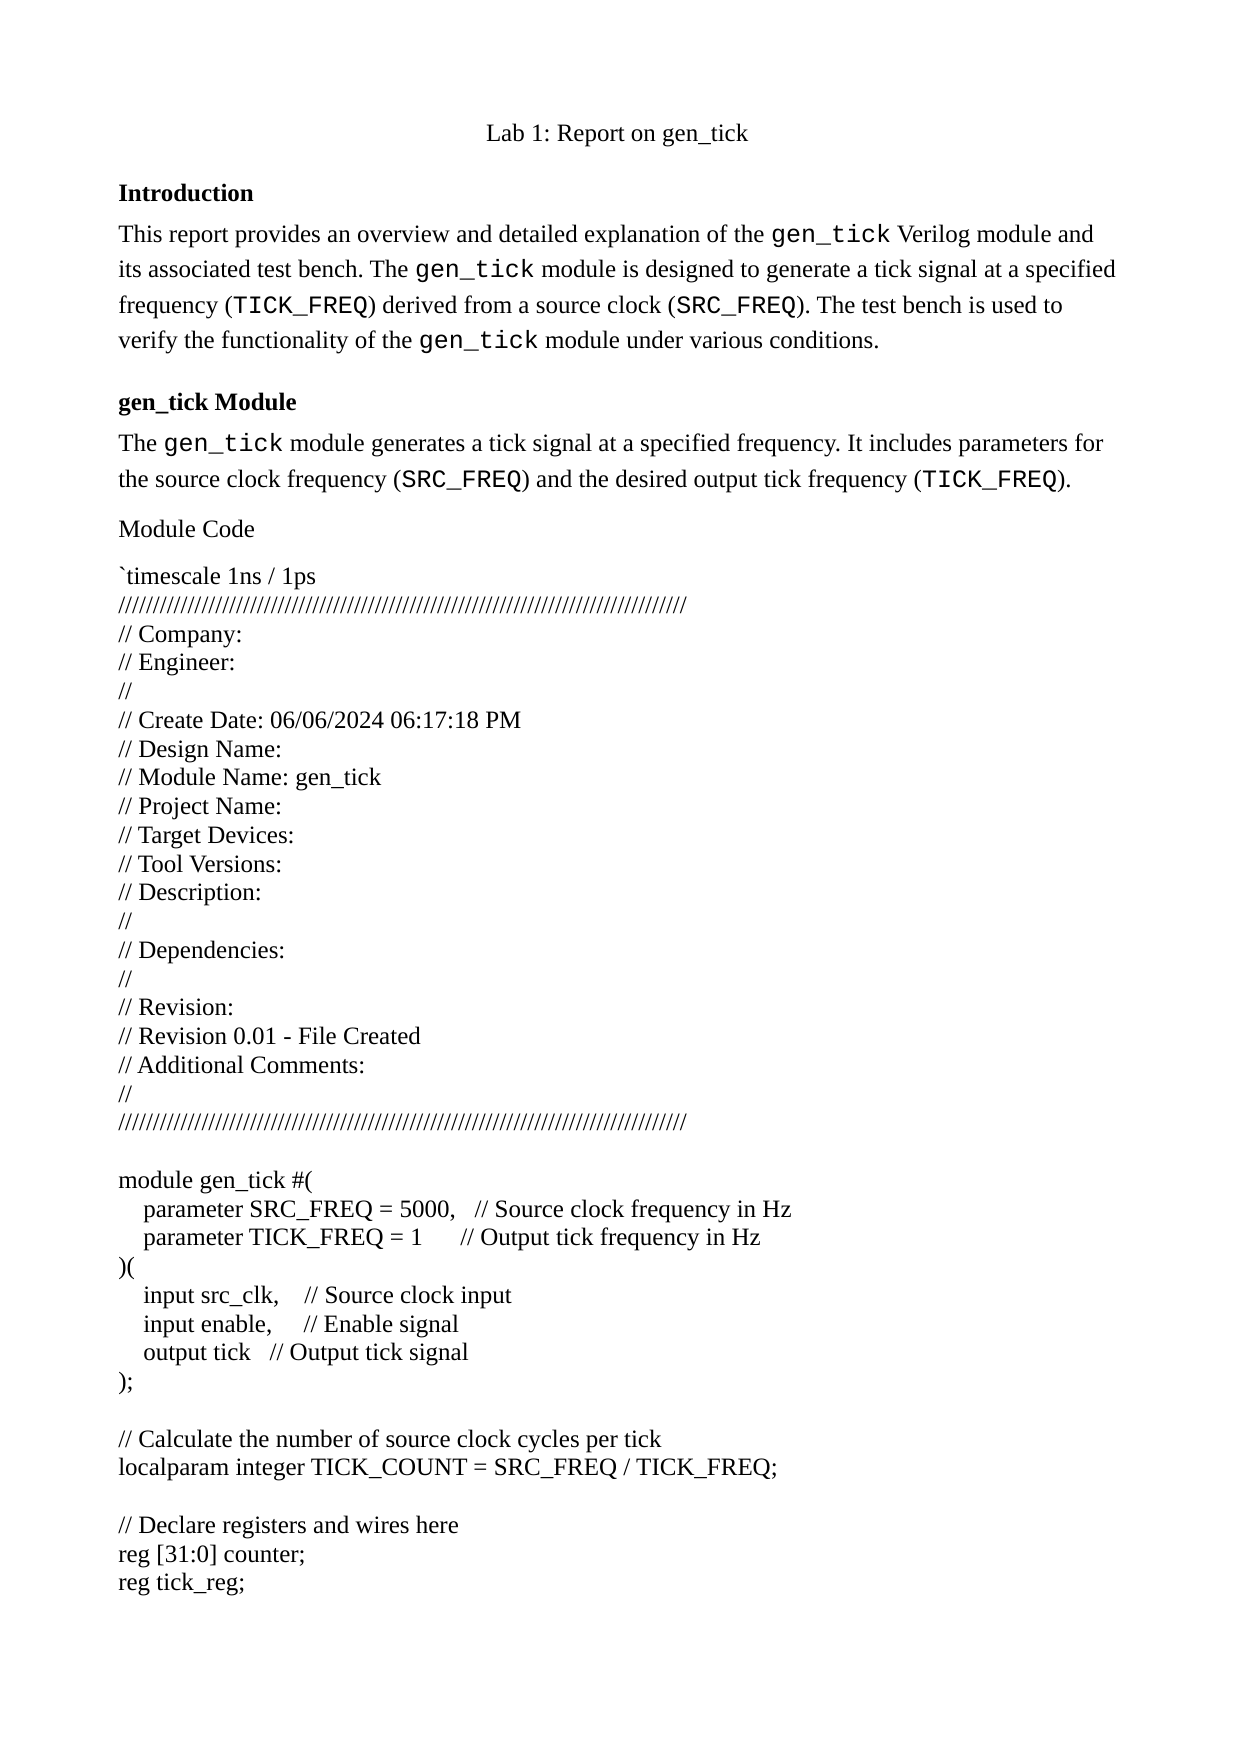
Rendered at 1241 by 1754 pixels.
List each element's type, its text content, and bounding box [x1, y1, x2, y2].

subtitle Introduction [118, 178, 1122, 207]
text Module Code [118, 514, 1122, 542]
subtitle gen_tick Module [118, 387, 1122, 416]
text The gen_tick module generates a tick signal at a specified frequency. It includes parameters for the source clock frequency (SRC_FREQ) and the desired output tick frequency (TICK_FREQ). [118, 428, 1122, 494]
text Lab 1: Report on gen_tick [118, 118, 1122, 147]
table_header `timescale 1ns / 1ps ////////////////////////////////////////////////////////////////////////////////// // Company: // Engineer: // // Create Date: 06/06/2024 06:17:18 PM // Design Name: // Module Name: gen_tick // Project Name: // Target Devices: // Tool Versions: // Description: // // Dependencies: // // Revision: // Revision 0.01 - File Created // Additional Comments: // ////////////////////////////////////////////////////////////////////////////////// module gen_tick #( parameter SRC_FREQ = 5000, // Source clock frequency in Hz parameter TICK_FREQ = 1 // Output tick frequency in Hz )( input src_clk, // Source clock input input enable, // Enable signal output tick // Output tick signal ); // Calculate the number of source clock cycles per tick localparam integer TICK_COUNT = SRC_FREQ / TICK_FREQ; // Declare registers and wires here reg [31:0] counter; reg tick_reg; [118, 561, 1122, 1625]
text This report provides an overview and detailed explanation of the gen_tick Verilog module and its associated test bench. The gen_tick module is designed to generate a tick signal at a specified frequency (TICK_FREQ) derived from a source clock (SRC_FREQ). The test bench is used to verify the functionality of the gen_tick module under various conditions. [118, 219, 1122, 356]
